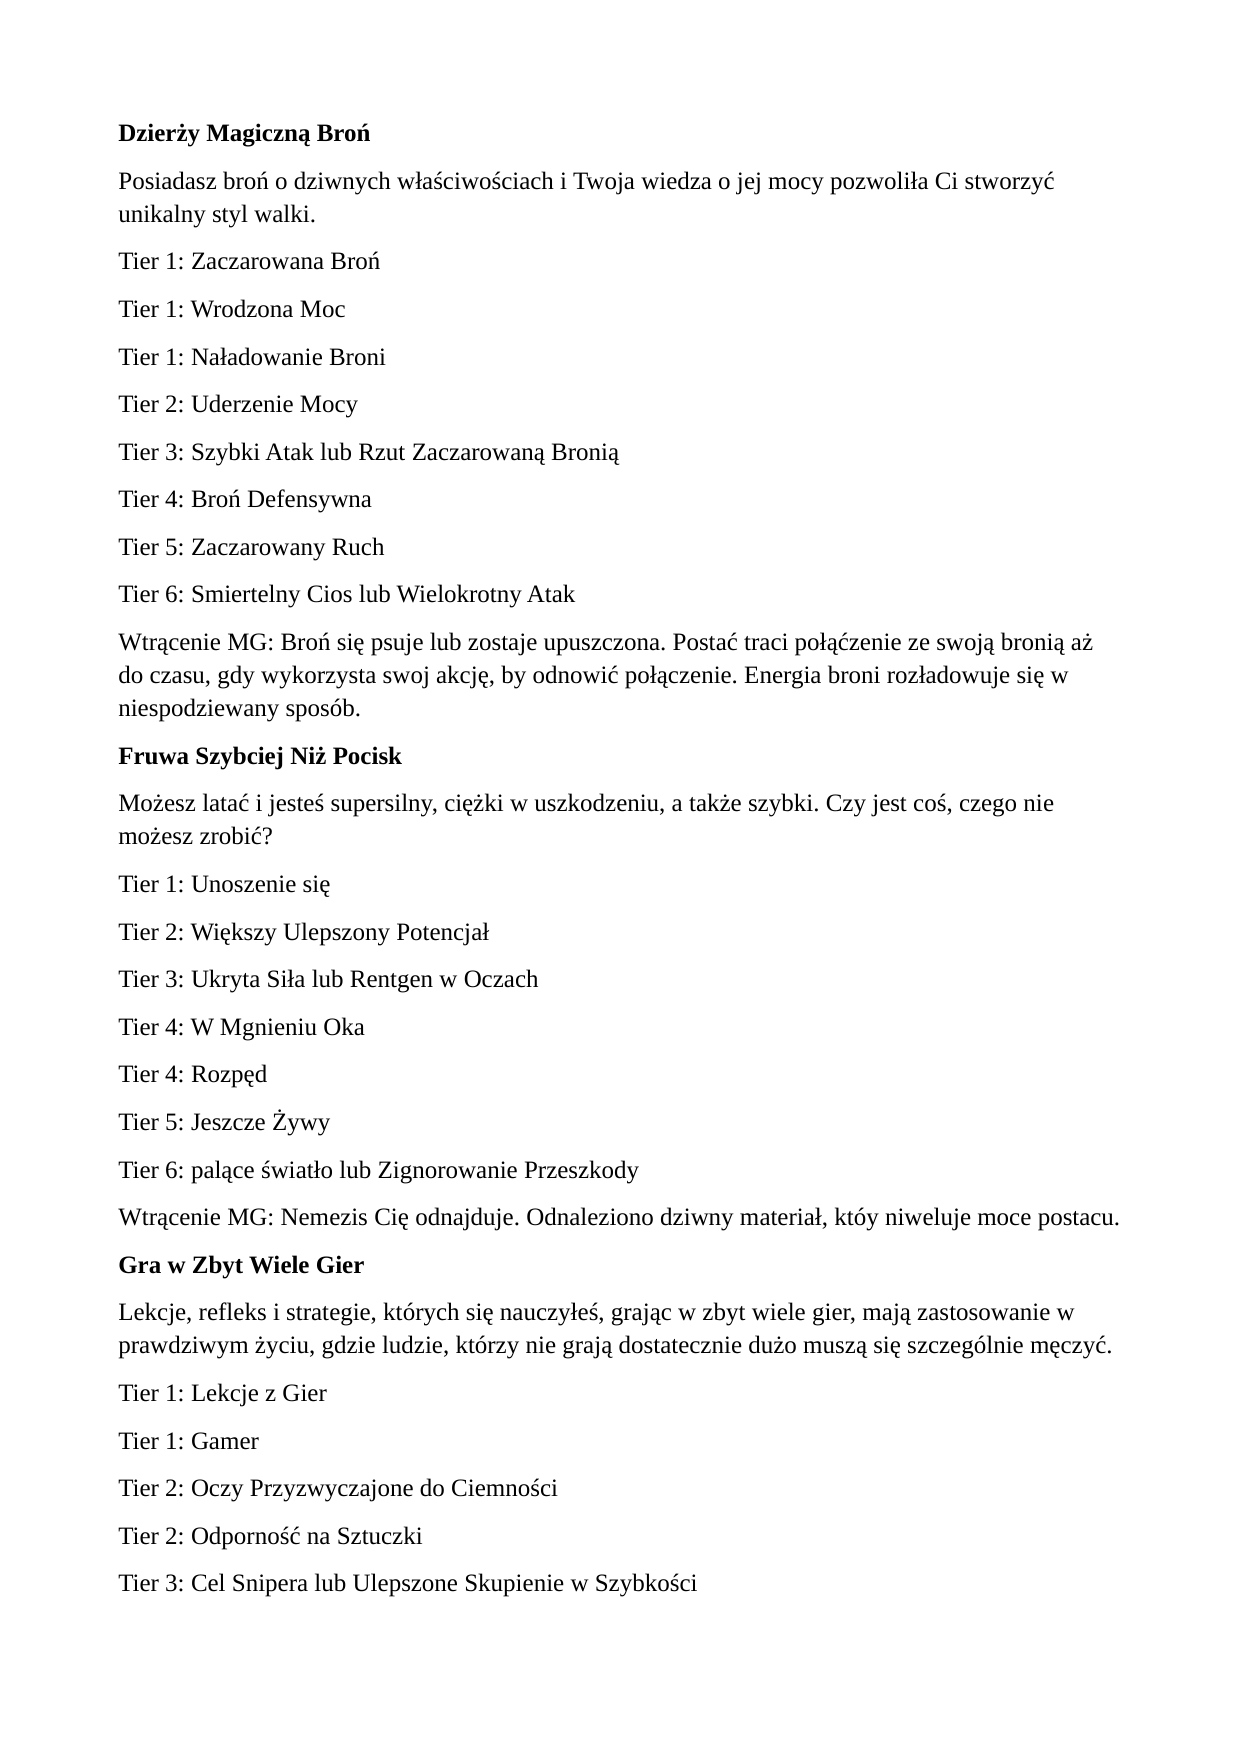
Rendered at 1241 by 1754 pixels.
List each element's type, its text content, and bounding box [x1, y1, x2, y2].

text Tier 3: Ukryta Siła lub Rentgen w Oczach [118, 964, 1122, 993]
text Tier 4: Rozpęd [118, 1059, 1122, 1088]
text Lekcje, refleks i strategie, których się nauczyłeś, grając w zbyt wiele gier, mają zastosowanie w prawdziwym życiu, gdzie ludzie, którzy nie grają dostatecznie dużo muszą się szczególnie męczyć. [118, 1297, 1122, 1359]
text Gra w Zbyt Wiele Gier [118, 1250, 1122, 1279]
text Tier 6: Smiertelny Cios lub Wielokrotny Atak [118, 579, 1122, 608]
text Fruwa Szybciej Niż Pocisk [118, 741, 1122, 769]
text Posiadasz broń o dziwnych właściwościach i Twoja wiedza o jej mocy pozwoliła Ci stworzyć unikalny styl walki. [118, 166, 1122, 227]
text Tier 4: Broń Defensywna [118, 484, 1122, 513]
text Tier 1: Zaczarowana Broń [118, 246, 1122, 275]
text Tier 1: Unoszenie się [118, 869, 1122, 898]
text Tier 2: Uderzenie Mocy [118, 389, 1122, 418]
text Tier 2: Oczy Przyzwyczajone do Ciemności [118, 1473, 1122, 1502]
text Możesz latać i jesteś supersilny, ciężki w uszkodzeniu, a także szybki. Czy jest coś, czego nie możesz zrobić? [118, 788, 1122, 850]
text Tier 2: Odporność na Sztuczki [118, 1521, 1122, 1550]
text Tier 5: Jeszcze Żywy [118, 1107, 1122, 1136]
text Tier 1: Wrodzona Moc [118, 294, 1122, 323]
text Tier 1: Naładowanie Broni [118, 342, 1122, 370]
text Tier 3: Cel Snipera lub Ulepszone Skupienie w Szybkości [118, 1568, 1122, 1597]
text Tier 2: Większy Ulepszony Potencjał [118, 917, 1122, 945]
text Wtrącenie MG: Nemezis Cię odnajduje. Odnaleziono dziwny materiał, któy niweluje moce postacu. [118, 1202, 1122, 1231]
text Dzierży Magiczną Broń [118, 118, 1122, 147]
text Tier 6: palące światło lub Zignorowanie Przeszkody [118, 1155, 1122, 1183]
text Tier 1: Gamer [118, 1426, 1122, 1454]
text Tier 3: Szybki Atak lub Rzut Zaczarowaną Bronią [118, 437, 1122, 466]
text Tier 1: Lekcje z Gier [118, 1378, 1122, 1407]
text Tier 4: W Mgnieniu Oka [118, 1012, 1122, 1041]
text Tier 5: Zaczarowany Ruch [118, 532, 1122, 561]
text Wtrącenie MG: Broń się psuje lub zostaje upuszczona. Postać traci połąćzenie ze swoją bronią aż do czasu, gdy wykorzysta swoj akcję, by odnowić połączenie. Energia broni rozładowuje się w niespodziewany sposób. [118, 627, 1122, 722]
